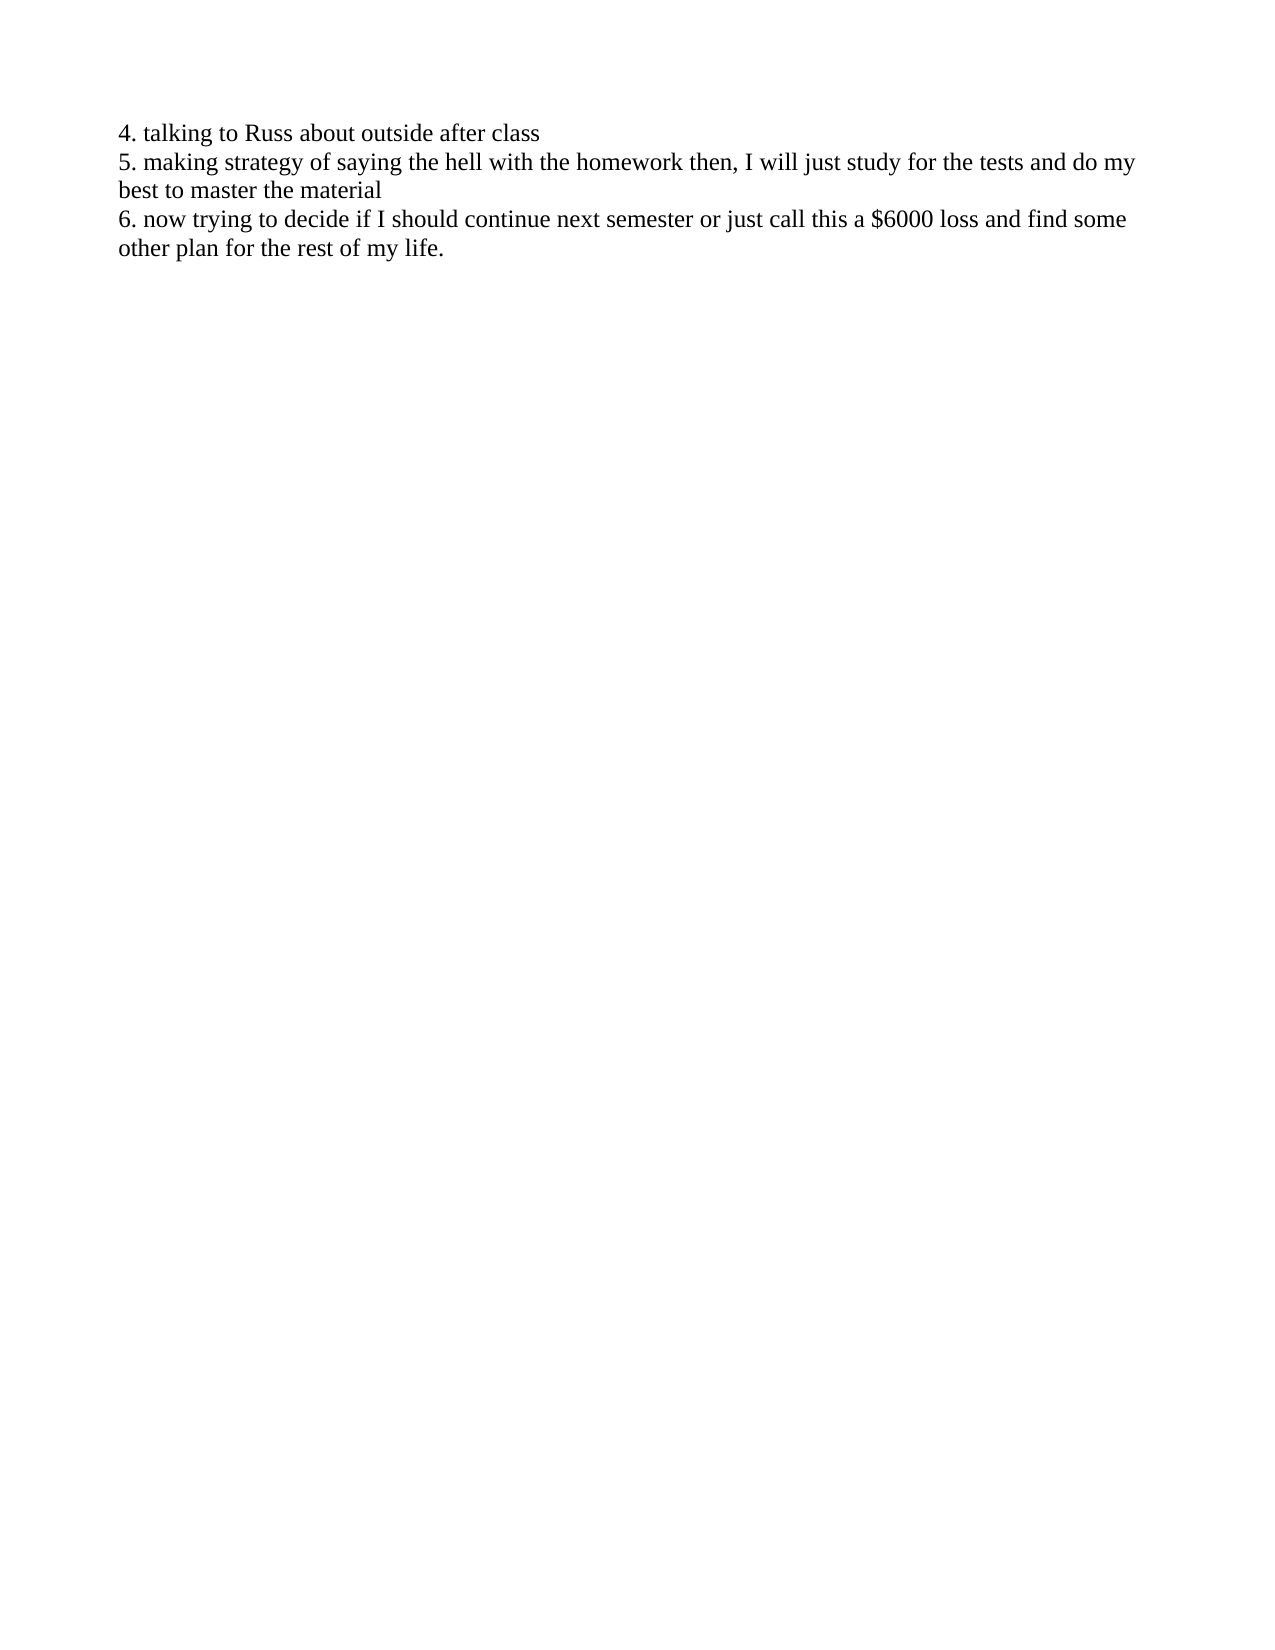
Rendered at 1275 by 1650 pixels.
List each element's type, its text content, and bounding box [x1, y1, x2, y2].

text 6. now trying to decide if I should continue next semester or just call this a $6000 loss and find some other plan for the rest of my life. [118, 204, 1157, 262]
text 4. talking to Russ about outside after class [118, 118, 1157, 147]
text 5. making strategy of saying the hell with the homework then, I will just study for the tests and do my best to master the material [118, 147, 1157, 204]
